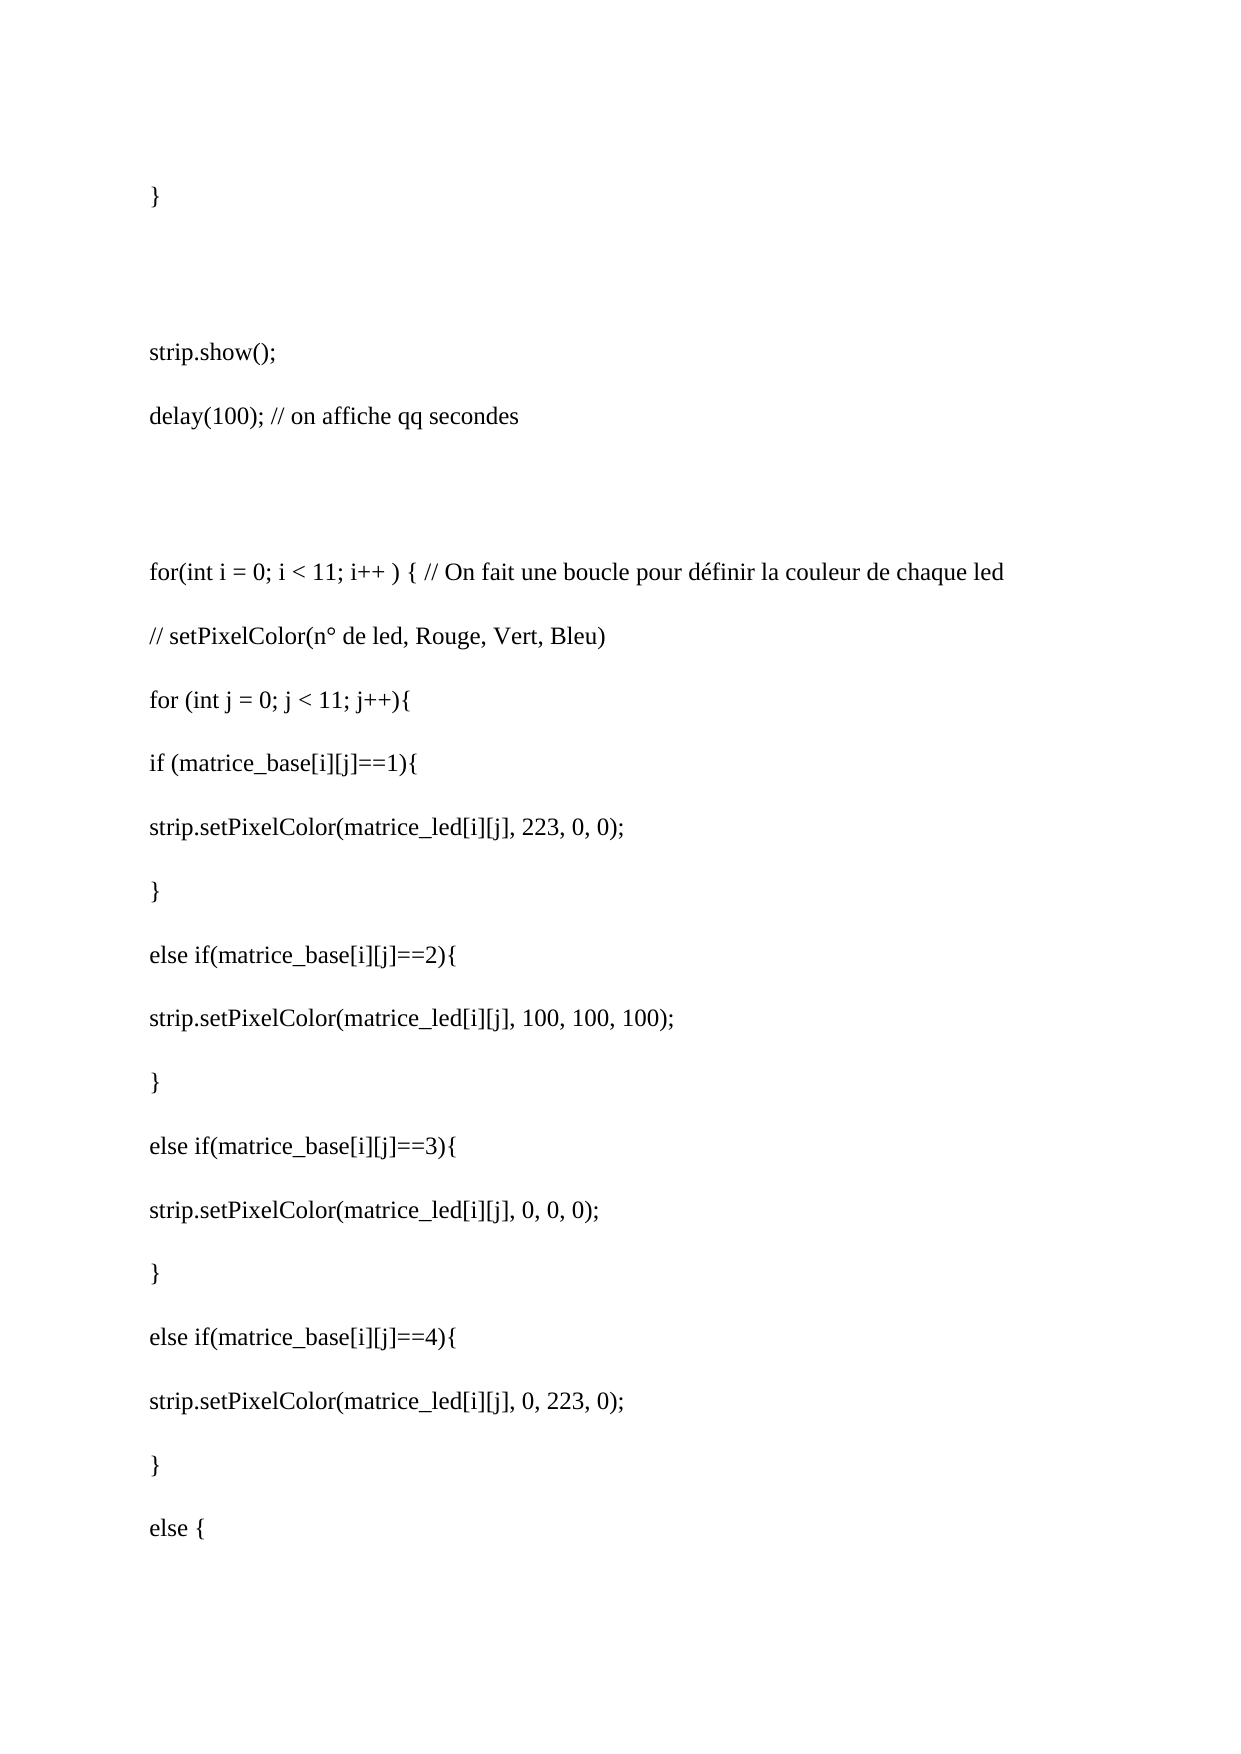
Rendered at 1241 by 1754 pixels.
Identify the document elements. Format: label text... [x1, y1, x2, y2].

table_header for (int j = 0; j < 11; j++){ [148, 683, 420, 715]
table_cell [148, 1353, 466, 1384]
table_cell [148, 1289, 169, 1321]
table_cell [148, 211, 169, 243]
table_header for(int i = 0; i < 11; i++ ) { // On fait une boucle pour définir la couleur de chaque led [148, 556, 1012, 588]
table_header } [148, 1257, 169, 1289]
table_cell [148, 1480, 169, 1512]
table_cell [148, 970, 466, 1002]
table_header strip.setPixelColor(matrice_led[i][j], 223, 0, 0); [148, 811, 633, 843]
table_cell [148, 1416, 633, 1448]
table_header strip.setPixelColor(matrice_led[i][j], 0, 0, 0); [148, 1193, 608, 1225]
table_cell [148, 1225, 608, 1257]
table_header strip.setPixelColor(matrice_led[i][j], 100, 100, 100); [148, 1002, 683, 1034]
table_header } [148, 180, 169, 211]
table_cell [148, 1544, 214, 1576]
table_header } [148, 875, 169, 906]
table_header else if(matrice_base[i][j]==3){ [148, 1130, 466, 1161]
table_cell [148, 368, 284, 399]
table_header [148, 243, 158, 304]
table_cell [148, 843, 633, 874]
table_cell [148, 1034, 683, 1066]
table_cell [148, 651, 613, 683]
table_cell [148, 906, 169, 938]
table_header } [148, 1448, 169, 1480]
table_header [148, 463, 158, 524]
table_cell [148, 588, 1012, 619]
table_cell [148, 148, 169, 179]
table_header delay(100); // on affiche qq secondes [148, 400, 527, 431]
table_cell [148, 524, 158, 556]
table_header strip.setPixelColor(matrice_led[i][j], 0, 223, 0); [148, 1385, 633, 1416]
table_header if (matrice_base[i][j]==1){ [148, 747, 427, 779]
table_header // setPixelColor(n° de led, Rouge, Vert, Bleu) [148, 620, 613, 651]
table_header else if(matrice_base[i][j]==4){ [148, 1321, 466, 1353]
table_header } [148, 1066, 169, 1098]
table_header else { [148, 1512, 214, 1544]
table_cell [148, 715, 420, 747]
table_cell [148, 1161, 466, 1193]
table_cell [148, 304, 158, 336]
table_cell [148, 431, 527, 463]
table_header strip.show(); [148, 336, 284, 368]
table_cell [148, 1098, 169, 1129]
table_cell [148, 779, 427, 811]
table_header else if(matrice_base[i][j]==2){ [148, 938, 466, 970]
